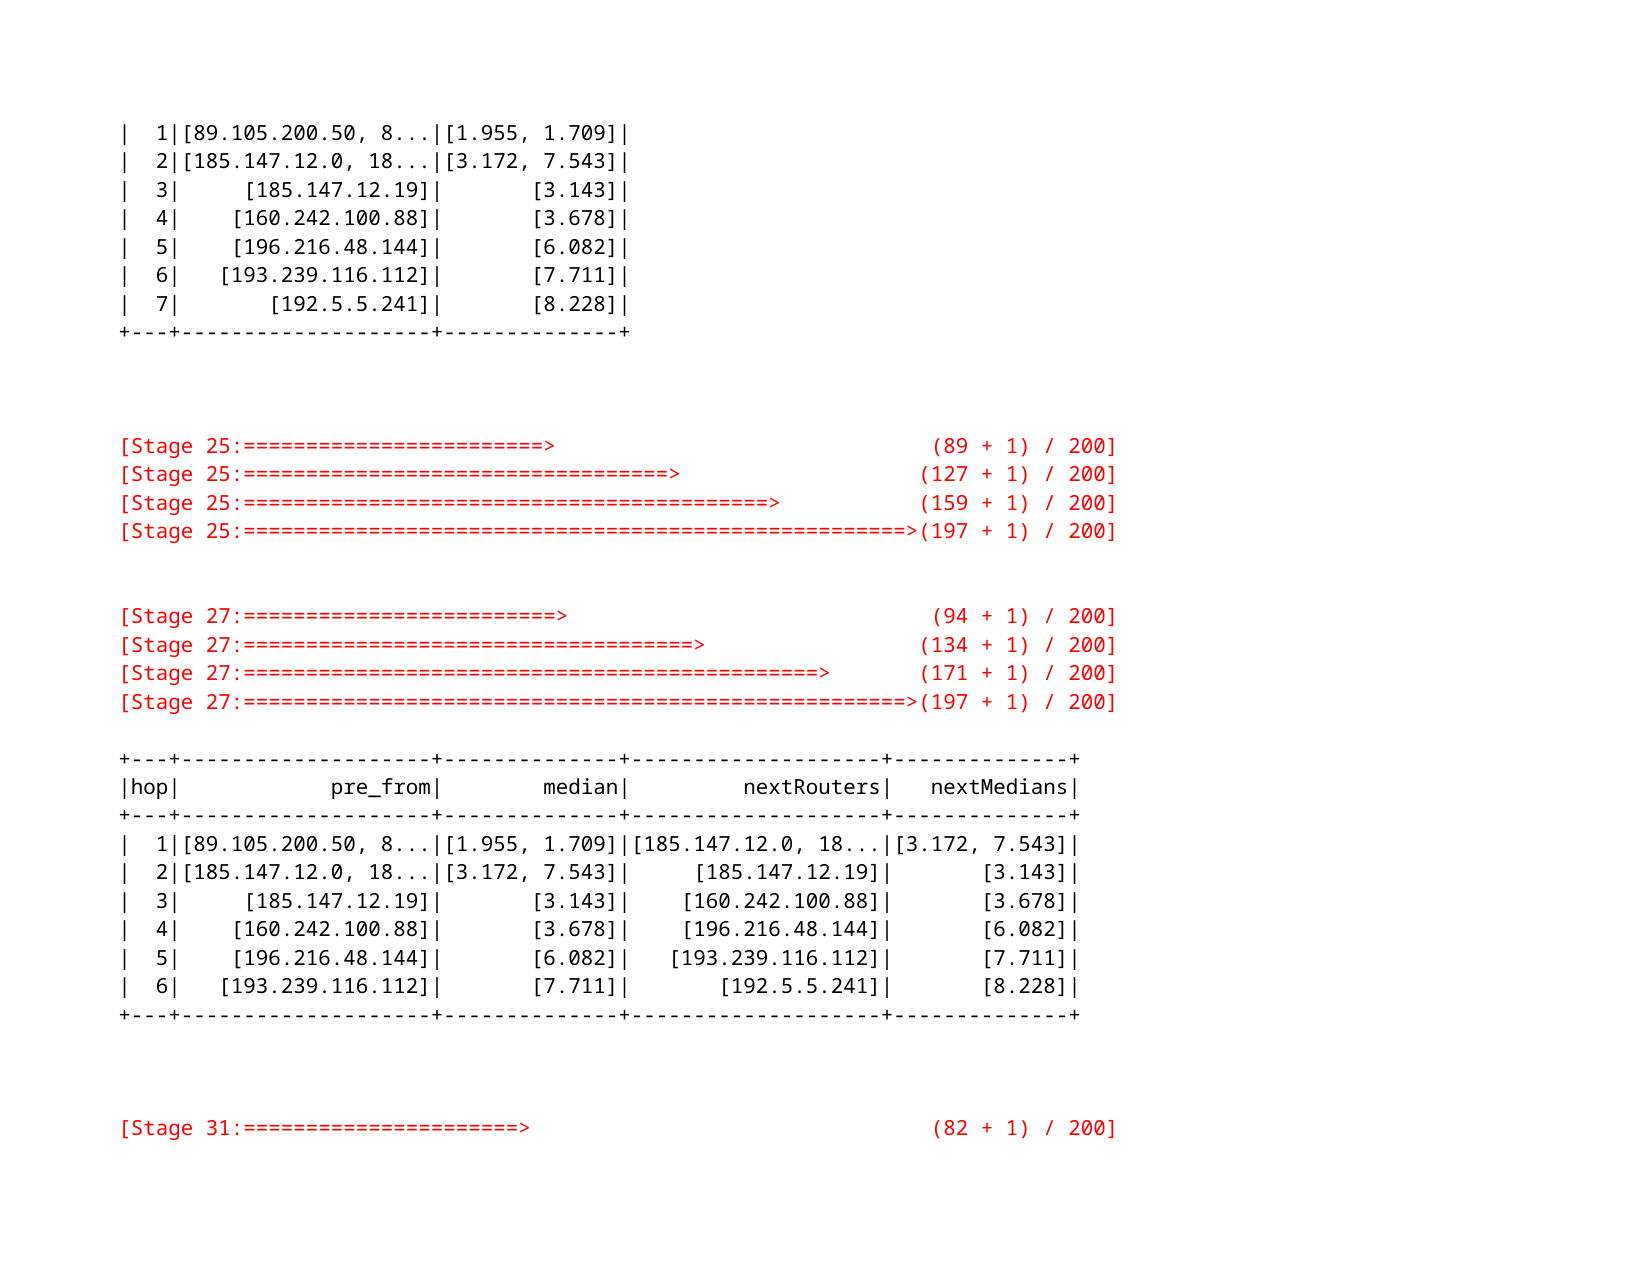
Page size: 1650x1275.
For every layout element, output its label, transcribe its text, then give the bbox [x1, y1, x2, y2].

text | 5| [196.216.48.144]| [6.082]| [193.239.116.112]| [7.711]| [118, 943, 1532, 971]
text +---+--------------------+--------------+--------------------+--------------+ [118, 801, 1532, 829]
text | 7| [192.5.5.241]| [8.228]| [118, 289, 1532, 317]
text [Stage 27:==============================================> (171 + 1) / 200] [118, 658, 1532, 687]
text | 6| [193.239.116.112]| [7.711]| [192.5.5.241]| [8.228]| [118, 971, 1532, 1000]
text +---+--------------------+--------------+ [118, 317, 1532, 346]
text | 3| [185.147.12.19]| [3.143]| [118, 175, 1532, 203]
text | 2|[185.147.12.0, 18...|[3.172, 7.543]| [118, 147, 1532, 175]
text [Stage 27:=====================================================>(197 + 1) / 200] [118, 687, 1532, 715]
text +---+--------------------+--------------+--------------------+--------------+ [118, 1000, 1532, 1028]
text | 5| [196.216.48.144]| [6.082]| [118, 232, 1532, 260]
text | 4| [160.242.100.88]| [3.678]| [118, 203, 1532, 232]
text | 6| [193.239.116.112]| [7.711]| [118, 260, 1532, 289]
text [Stage 27:=========================> (94 + 1) / 200] [118, 602, 1532, 630]
text | 1|[89.105.200.50, 8...|[1.955, 1.709]| [118, 118, 1532, 147]
text [Stage 25:========================> (89 + 1) / 200] [118, 431, 1532, 459]
text |hop| pre_from| median| nextRouters| nextMedians| [118, 772, 1532, 801]
text | 1|[89.105.200.50, 8...|[1.955, 1.709]|[185.147.12.0, 18...|[3.172, 7.543]| [118, 829, 1532, 857]
text | 3| [185.147.12.19]| [3.143]| [160.242.100.88]| [3.678]| [118, 886, 1532, 914]
text [Stage 27:====================================> (134 + 1) / 200] [118, 630, 1532, 658]
text [Stage 25:==================================> (127 + 1) / 200] [118, 459, 1532, 488]
text [Stage 25:=====================================================>(197 + 1) / 200] [118, 516, 1532, 545]
text [Stage 31:======================> (82 + 1) / 200] [118, 1113, 1532, 1142]
text [Stage 25:==========================================> (159 + 1) / 200] [118, 488, 1532, 516]
text | 4| [160.242.100.88]| [3.678]| [196.216.48.144]| [6.082]| [118, 914, 1532, 943]
text +---+--------------------+--------------+--------------------+--------------+ [118, 744, 1532, 772]
text | 2|[185.147.12.0, 18...|[3.172, 7.543]| [185.147.12.19]| [3.143]| [118, 857, 1532, 886]
